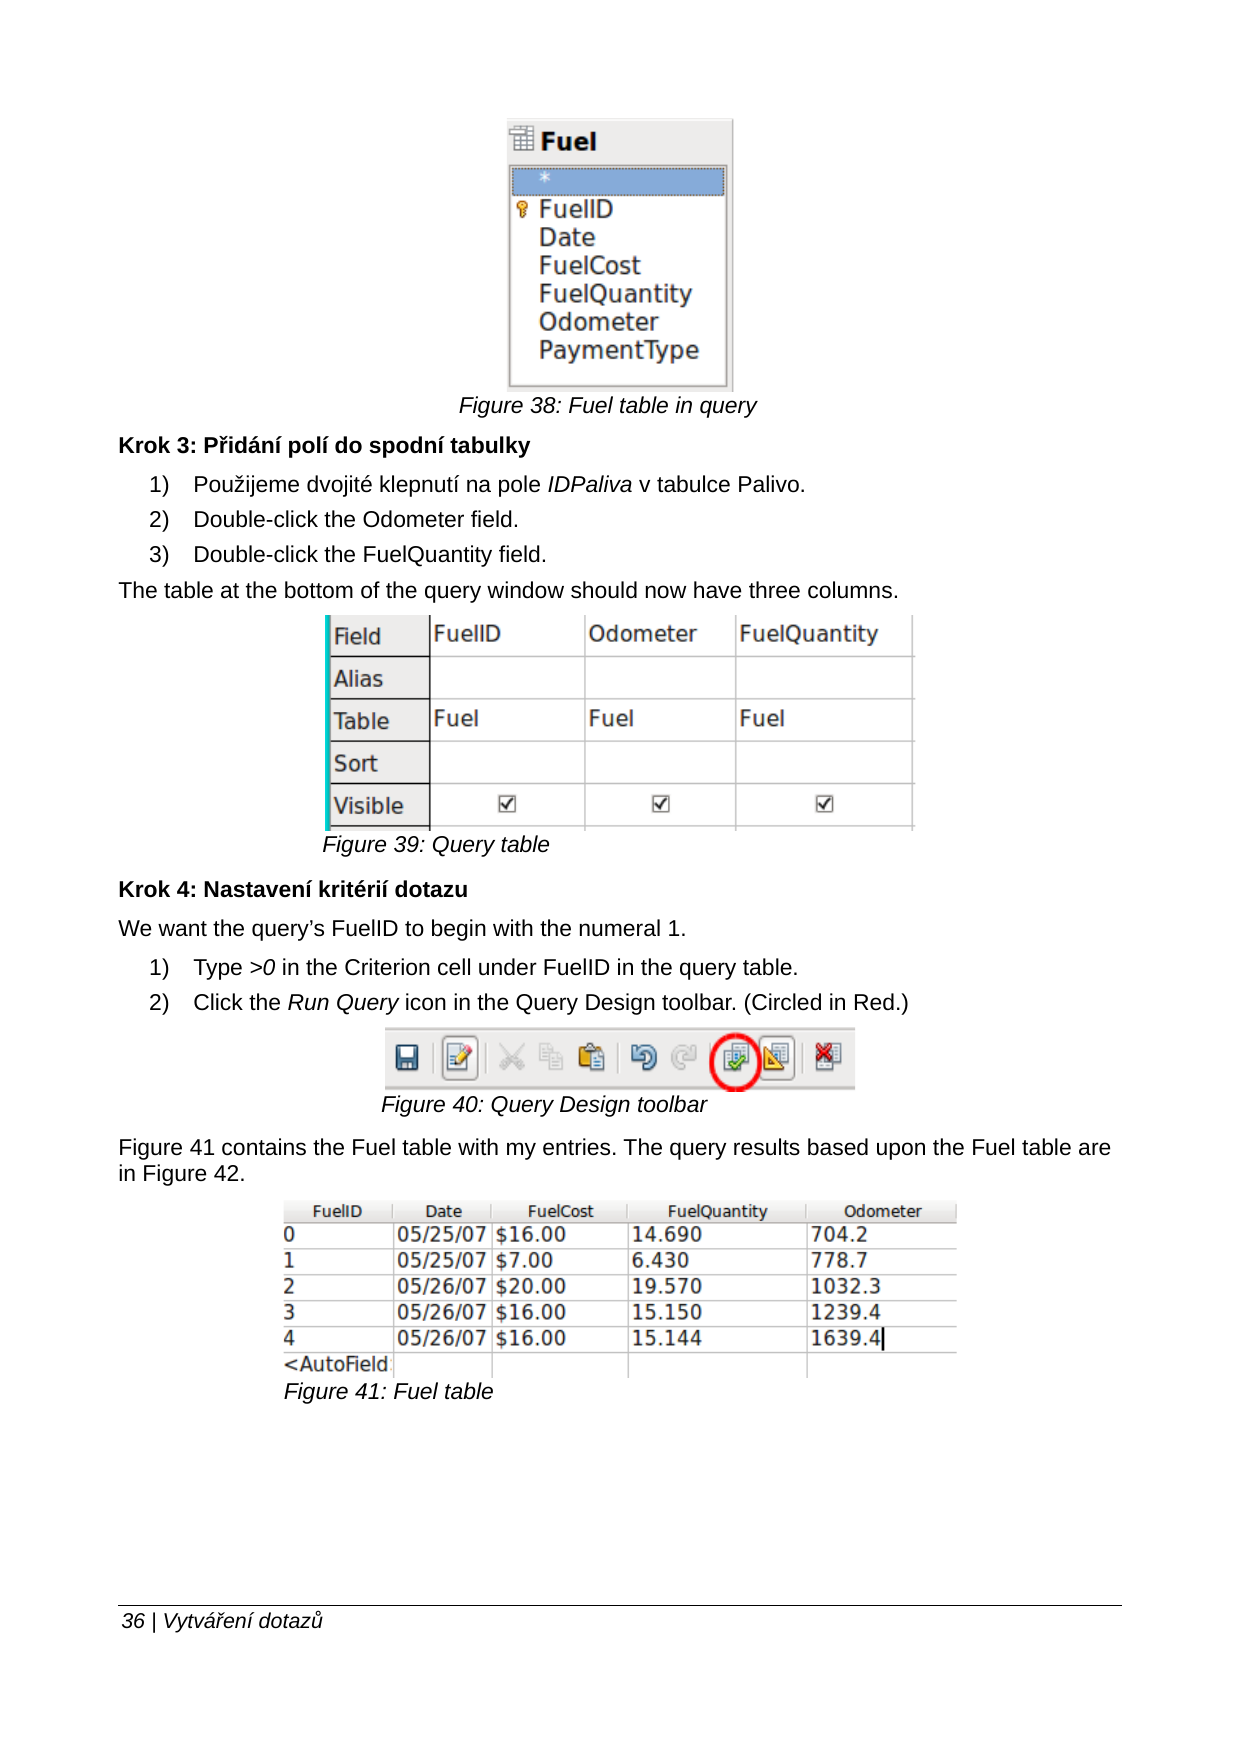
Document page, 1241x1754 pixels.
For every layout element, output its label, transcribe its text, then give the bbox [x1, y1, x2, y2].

list Double-click the Odometer field. [169, 506, 1122, 533]
list Type >0 in the Criterion cell under FuelID in the query table. [169, 954, 1122, 980]
text Figure 41: Fuel table [283, 1378, 957, 1404]
list Double-click the FuelQuantity field. [169, 541, 1122, 568]
text We want the query’s FuelID to begin with the numeral 1. [118, 915, 1122, 942]
text Krok 4: Nastavení kritérií dotazu [118, 876, 1122, 903]
list Použijeme dvojité klepnutí na pole IDPaliva v tabulce Palivo. [169, 471, 1122, 497]
picture [325, 615, 916, 831]
text Krok 3: Přidání polí do spodní tabulky [118, 432, 1122, 458]
text Figure 38: Fuel table in query [458, 118, 782, 418]
text Figure 40: Query Design toolbar [381, 1028, 859, 1118]
text The table at the bottom of the query window should now have three columns. [118, 577, 1122, 603]
picture [283, 1199, 957, 1378]
text Figure 41 contains the Fuel table with my entries. The query results based upon the Fuel table are in Figure 42. [118, 1134, 1122, 1187]
list Click the Run Query icon in the Query Design toolbar. (Circled in Red.) [169, 989, 1122, 1016]
text Figure 39: Query table [322, 616, 918, 857]
picture [385, 1027, 856, 1092]
picture [506, 118, 734, 392]
